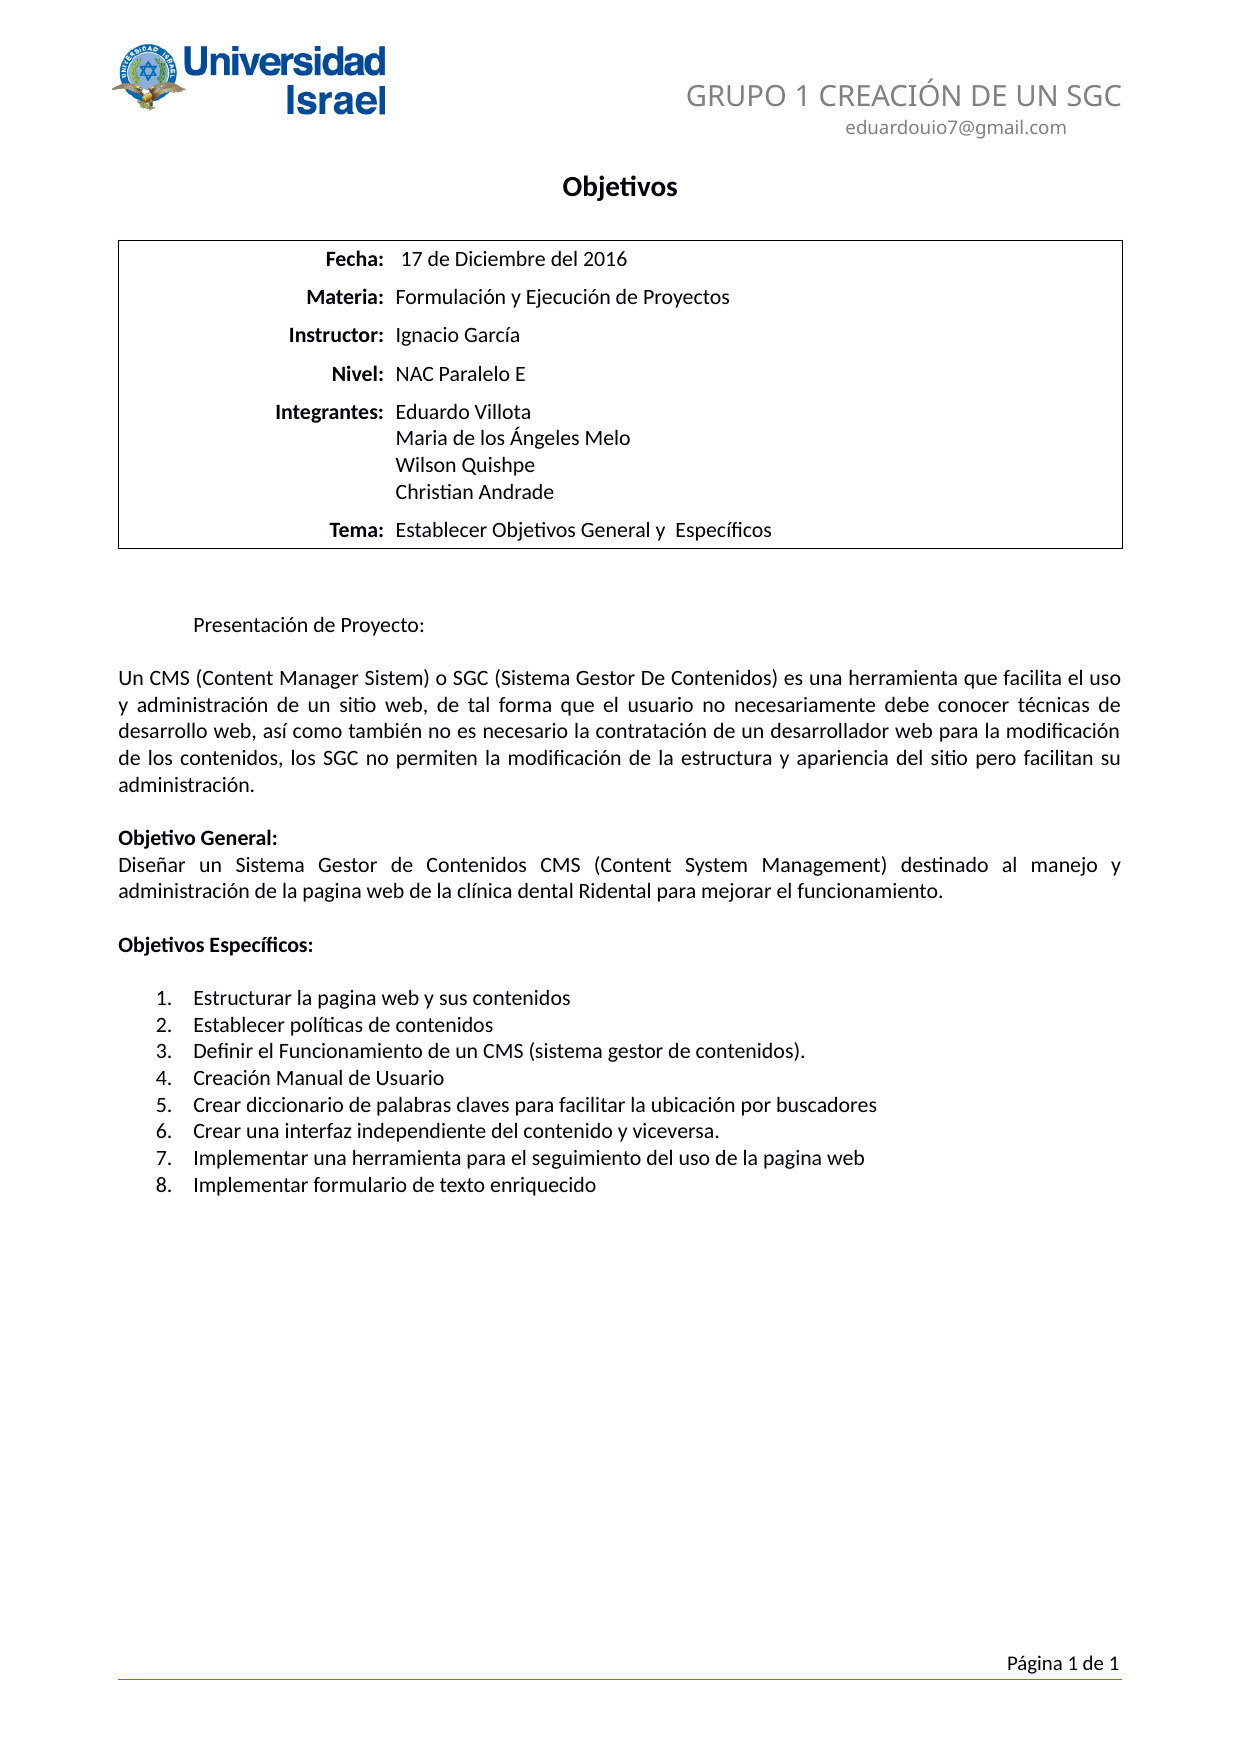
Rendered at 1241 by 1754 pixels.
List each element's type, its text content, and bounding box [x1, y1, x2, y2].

list Estructurar la pagina web y sus contenidos [156, 984, 1122, 1011]
table_cell Instructor: [119, 316, 389, 354]
text Objetivo General: [118, 824, 1122, 851]
list Definir el Funcionamiento de un CMS (sistema gestor de contenidos). [156, 1037, 1122, 1064]
picture [106, 36, 391, 121]
table_cell Materia: [119, 278, 389, 316]
list Crear una interfaz independiente del contenido y viceversa. [156, 1117, 1122, 1144]
table_cell Tema: [119, 510, 389, 548]
table_cell Establecer Objetivos General y Específicos [390, 510, 1122, 548]
list Implementar una herramienta para el seguimiento del uso de la pagina web [156, 1144, 1122, 1171]
list Creación Manual de Usuario [156, 1064, 1122, 1091]
text Un CMS (Content Manager Sistem) o SGC (Sistema Gestor De Contenidos) es una herramienta que facilita el uso y administración de un sitio web, de tal forma que el usuario no necesariamente debe conocer técnicas de desarrollo web, así como también no es necesario la contratación de un desarrollador web para la modificación de los contenidos, los SGC no permiten la modificación de la estructura y apariencia del sitio pero facilitan su administración. [118, 664, 1122, 797]
text Diseñar un Sistema Gestor de Contenidos CMS (Content System Management) destinado al manejo y administración de la pagina web de la clínica dental Ridental para mejorar el funcionamiento. [118, 851, 1122, 904]
text Objetivos Específicos: [118, 931, 1122, 957]
table_cell NAC Paralelo E [390, 354, 1122, 392]
list Establecer políticas de contenidos [156, 1011, 1122, 1037]
table_cell Ignacio García [390, 316, 1122, 354]
table_cell Nivel: [119, 354, 389, 392]
table_cell Integrantes: [119, 392, 389, 510]
table_cell Formulación y Ejecución de Proyectos [390, 278, 1122, 316]
table_header 17 de Diciembre del 2016 [390, 241, 1122, 278]
list Crear diccionario de palabras claves para facilitar la ubicación por buscadores [156, 1091, 1122, 1117]
table_cell Eduardo Villota Maria de los Ángeles Melo Wilson Quishpe Christian Andrade [390, 392, 1122, 510]
text Objetivos [118, 168, 1122, 204]
table_header Fecha: [119, 241, 389, 278]
list Implementar formulario de texto enriquecido [156, 1171, 1122, 1197]
